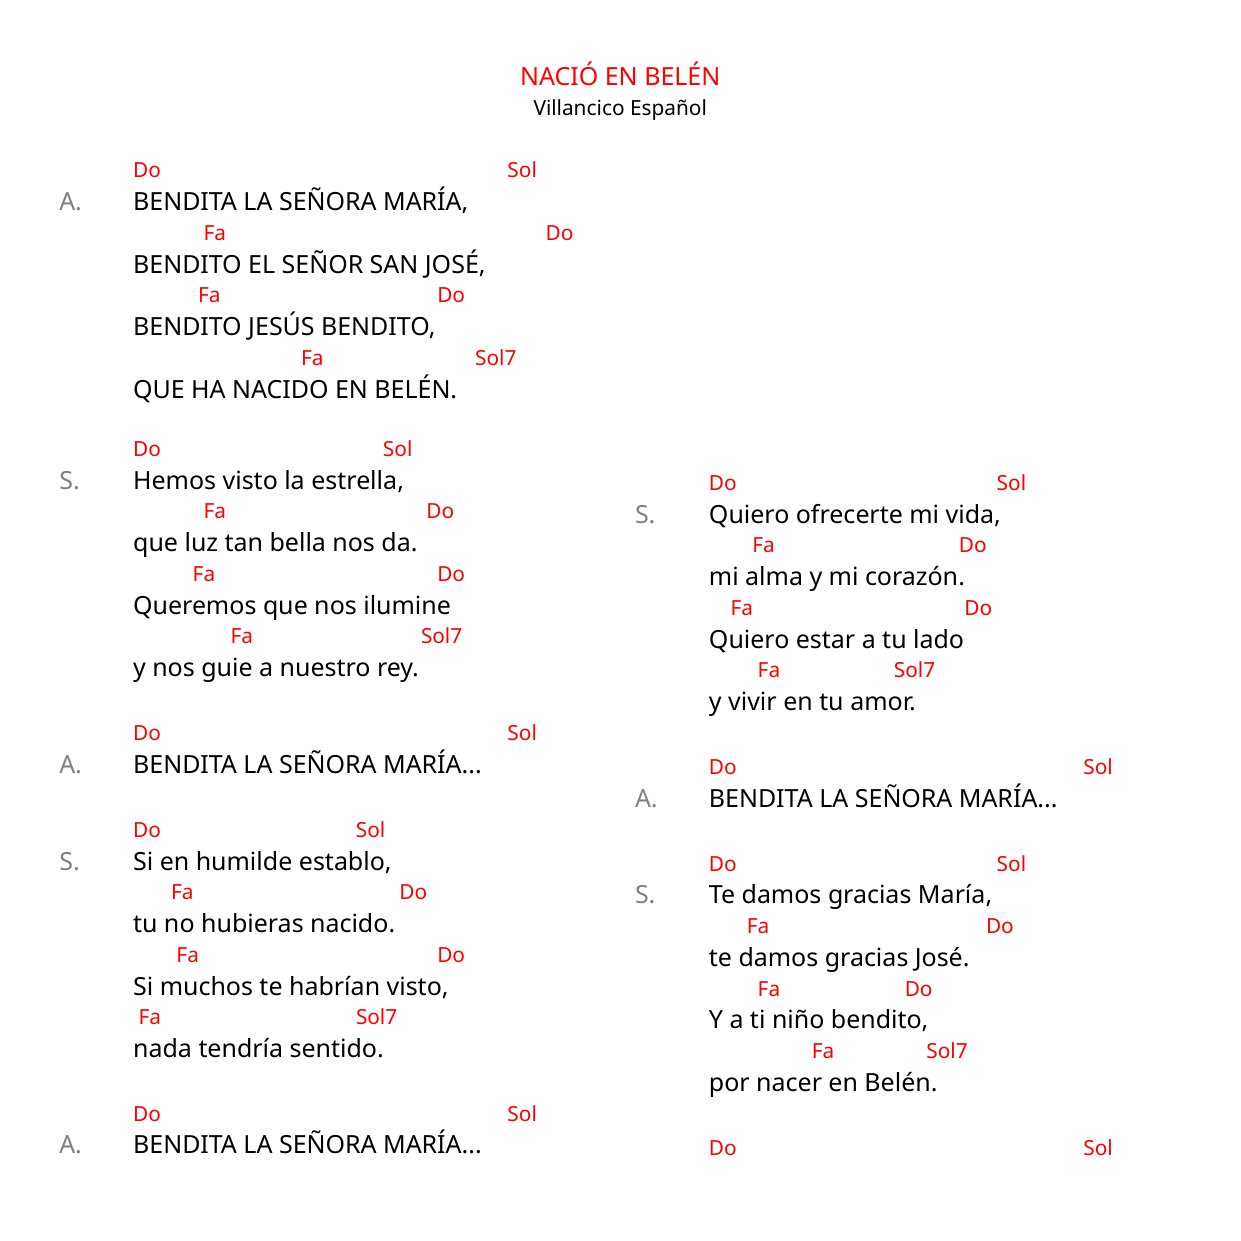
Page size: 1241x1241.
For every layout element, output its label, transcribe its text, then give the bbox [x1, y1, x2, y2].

text Do Sol [59, 156, 1181, 184]
text Fa Sol7 [59, 343, 1181, 372]
text S. Quiero ofrecerte mi vida, [635, 497, 1181, 531]
text Do Sol [635, 752, 1181, 781]
text por nacer en Belén. [635, 1065, 1181, 1099]
text Do Sol [59, 1099, 605, 1127]
text Fa Do [635, 531, 1181, 559]
text y vivir en tu amor. [635, 684, 1181, 718]
text mi alma y mi corazón. [635, 559, 1181, 593]
text Fa Sol7 [59, 622, 605, 650]
text nada tendría sentido. [59, 1031, 605, 1065]
text Fa Do [635, 911, 1181, 940]
text BENDITO JESÚS BENDITO, [59, 309, 1181, 343]
text Quiero estar a tu lado [635, 622, 1181, 656]
text QUE HA NACIDO EN BELÉN. [59, 372, 1181, 406]
text que luz tan bella nos da. [59, 525, 605, 559]
text Fa Do [59, 877, 605, 906]
text A. BENDITA LA SEÑORA MARÍA... [59, 747, 605, 781]
text Si muchos te habrían visto, [59, 968, 605, 1002]
text Do Sol [635, 468, 1181, 497]
text BENDITO EL SEÑOR SAN JOSÉ, [59, 247, 1181, 281]
text Do Sol [59, 434, 605, 462]
text Do Sol [59, 718, 605, 747]
text S. Te damos gracias María, [635, 877, 1181, 911]
text Do Sol [635, 849, 1181, 877]
text A. BENDITA LA SEÑORA MARÍA... [59, 1127, 605, 1161]
text Fa Do [59, 281, 1181, 309]
text Fa Do [635, 593, 1181, 622]
text S. Hemos visto la estrella, [59, 462, 605, 497]
text Fa Do [59, 559, 605, 587]
text Do Sol [59, 815, 605, 843]
text S. Si en humilde establo, [59, 843, 605, 877]
text Fa Sol7 [59, 1002, 605, 1031]
text Y a ti niño bendito, [635, 1002, 1181, 1036]
text Do Sol [635, 1133, 1181, 1161]
text te damos gracias José. [635, 940, 1181, 974]
text Fa Do [635, 974, 1181, 1002]
text Villancico Español [59, 93, 1181, 122]
text Queremos que nos ilumine [59, 587, 605, 622]
text NaciÓ en BelÉn [59, 59, 1181, 93]
text Fa Sol7 [635, 656, 1181, 684]
text A. BENDITA LA SEÑORA MARÍA... [635, 781, 1181, 815]
text y nos guie a nuestro rey. [59, 650, 605, 684]
text Fa Sol7 [635, 1036, 1181, 1065]
text tu no hubieras nacido. [59, 906, 605, 940]
text Fa Do [59, 218, 1181, 247]
text A. BENDITA LA SEÑORA MARÍA, [59, 184, 1181, 218]
text Fa Do [59, 497, 605, 525]
text Fa Do [59, 940, 605, 968]
